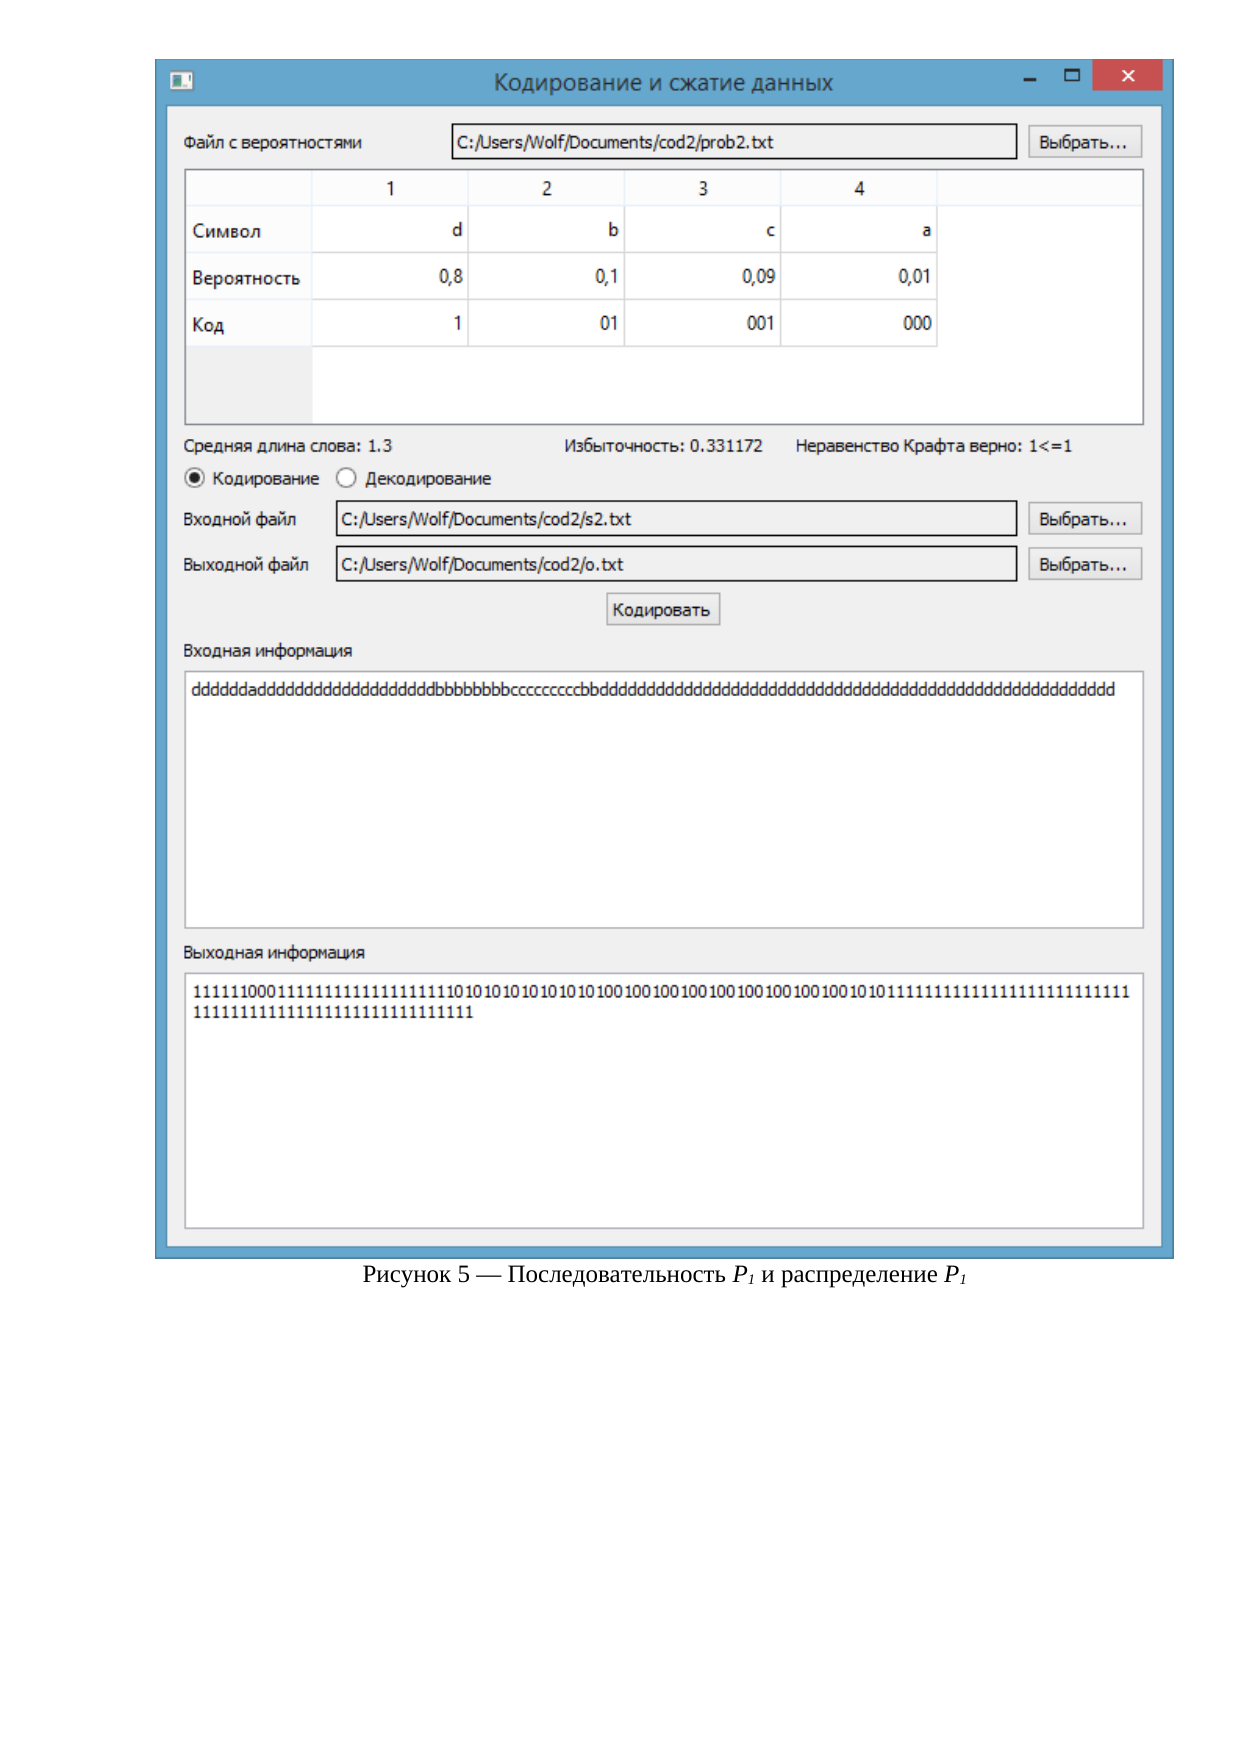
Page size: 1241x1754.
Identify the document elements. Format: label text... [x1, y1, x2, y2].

text Рисунок 5 — Последовательность P1 и распределение P1 [148, 1259, 1181, 1288]
picture [155, 59, 1174, 1259]
